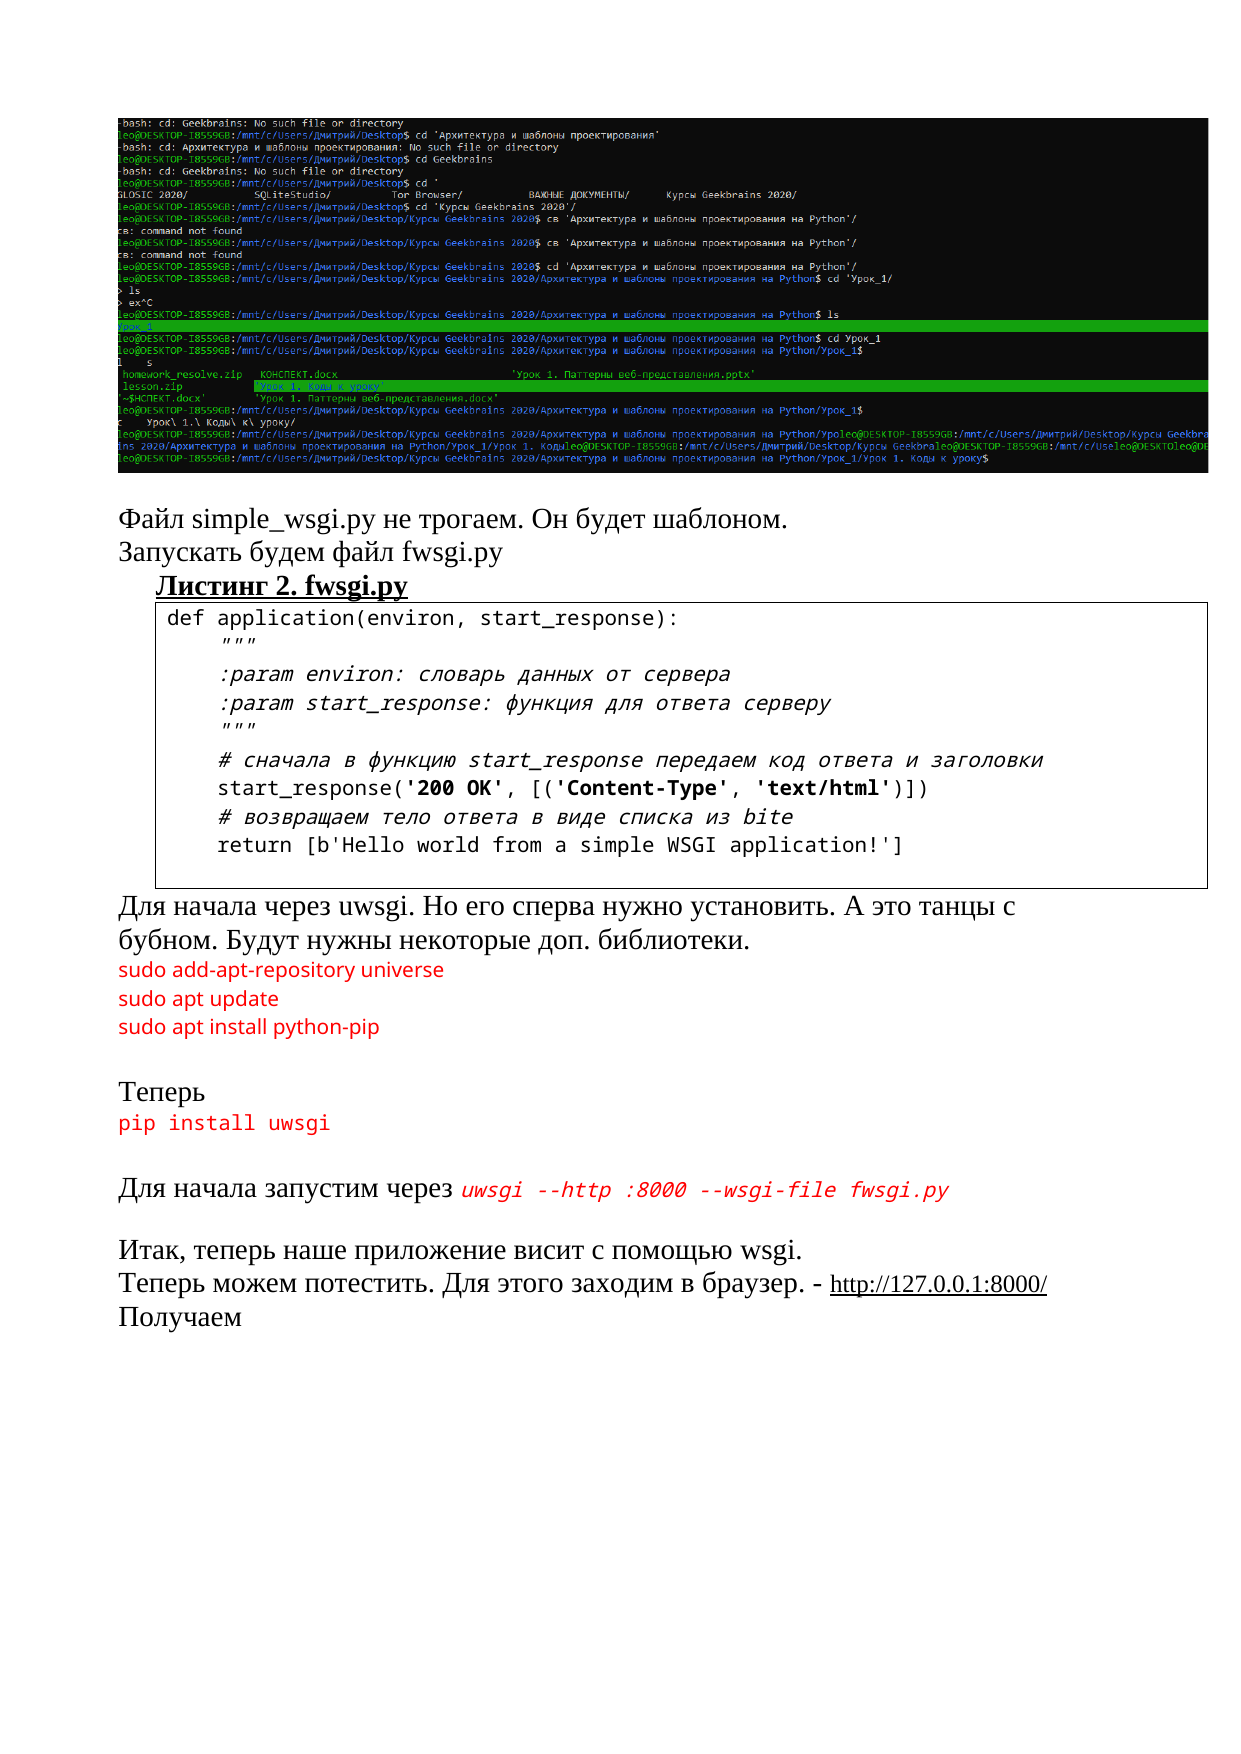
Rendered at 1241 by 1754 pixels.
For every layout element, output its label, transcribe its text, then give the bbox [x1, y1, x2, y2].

text Для начала через uwsgi. Но его сперва нужно установить. А это танцы с бубном. Будут нужны некоторые доп. библиотеки. [118, 888, 1122, 956]
text Для начала запустим через uwsgi --http :8000 --wsgi-file fwsgi.py [118, 1170, 1122, 1203]
text pip install uwsgi [118, 1108, 1122, 1136]
text Получаем [118, 1299, 1122, 1332]
text sudo add-apt-repository universe [118, 956, 1122, 984]
picture [118, 118, 1209, 473]
text Теперь [118, 1074, 1122, 1108]
text Запускать будем файл fwsgi.py [118, 534, 1122, 568]
text Итак, теперь наше приложение висит с помощью wsgi. [118, 1232, 1122, 1265]
text Теперь можем потестить. Для этого заходим в браузер. - http://127.0.0.1:8000/ [118, 1265, 1122, 1299]
text Листинг 2. fwsgi.py [156, 568, 1122, 602]
text sudo apt install python-pip [118, 1012, 1122, 1041]
text Файл simple_wsgi.py не трогаем. Он будет шаблоном. [118, 501, 1122, 534]
text sudo apt update [118, 984, 1122, 1012]
